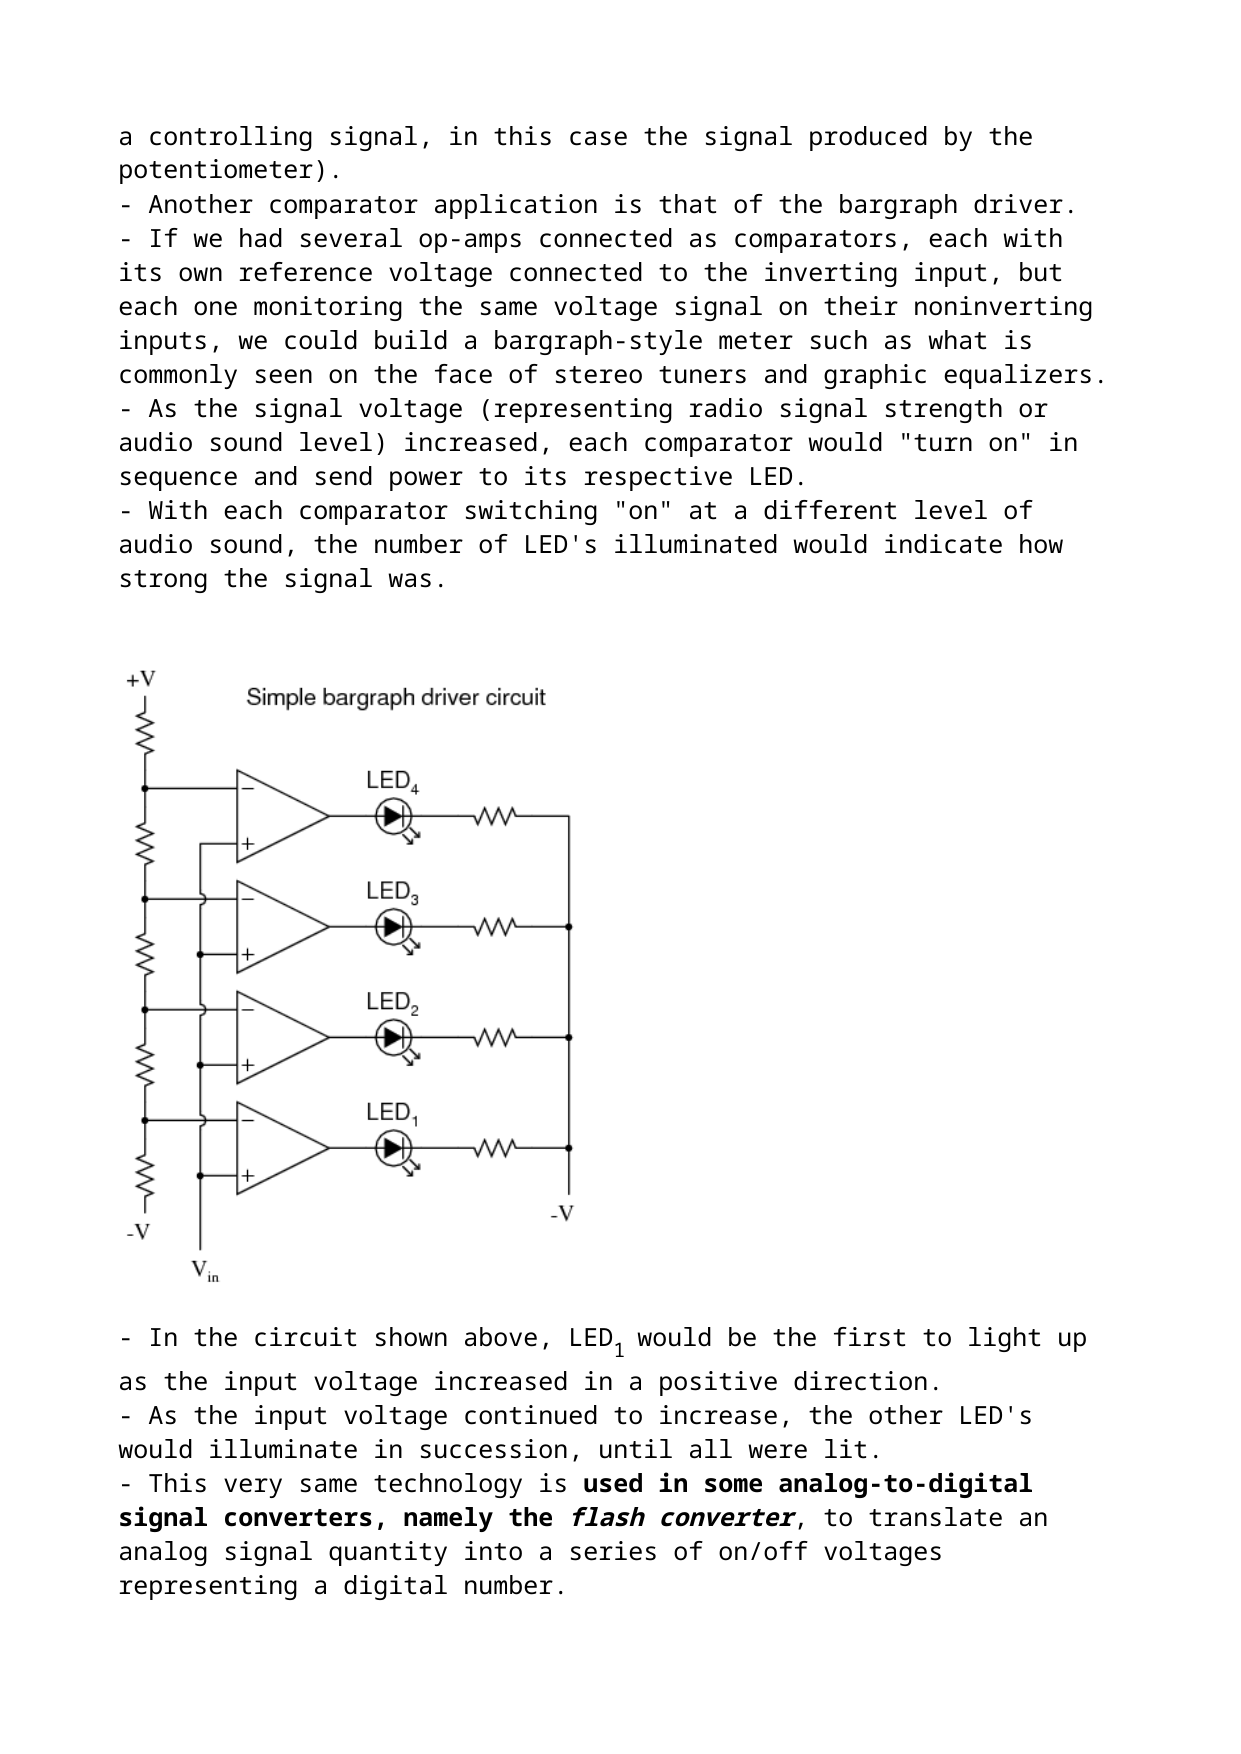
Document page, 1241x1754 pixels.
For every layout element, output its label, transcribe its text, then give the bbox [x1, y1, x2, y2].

list - In the circuit shown above, LED1 would be the first to light up as the input voltage increased in a positive direction. [118, 1319, 1122, 1397]
list - This very same technology is used in some analog-to-digital signal converters, namely the flash converter, to translate an analog signal quantity into a series of on/off voltages representing a digital number. [118, 1466, 1122, 1602]
list a controlling signal, in this case the signal produced by the potentiometer). [118, 118, 1122, 186]
list - Another comparator application is that of the bargraph driver. [118, 186, 1122, 220]
list - With each comparator switching "on" at a different level of audio sound, the number of LED's illuminated would indicate how strong the signal was. [118, 493, 1122, 595]
picture [118, 663, 588, 1286]
list - If we had several op-amps connected as comparators, each with its own reference voltage connected to the inverting input, but each one monitoring the same voltage signal on their noninverting inputs, we could build a bargraph-style meter such as what is commonly seen on the face of stereo tuners and graphic equalizers. [118, 220, 1122, 391]
list - As the input voltage continued to increase, the other LED's would illuminate in succession, until all were lit. [118, 1397, 1122, 1466]
list - As the signal voltage (representing radio signal strength or audio sound level) increased, each comparator would "turn on" in sequence and send power to its respective LED. [118, 391, 1122, 493]
